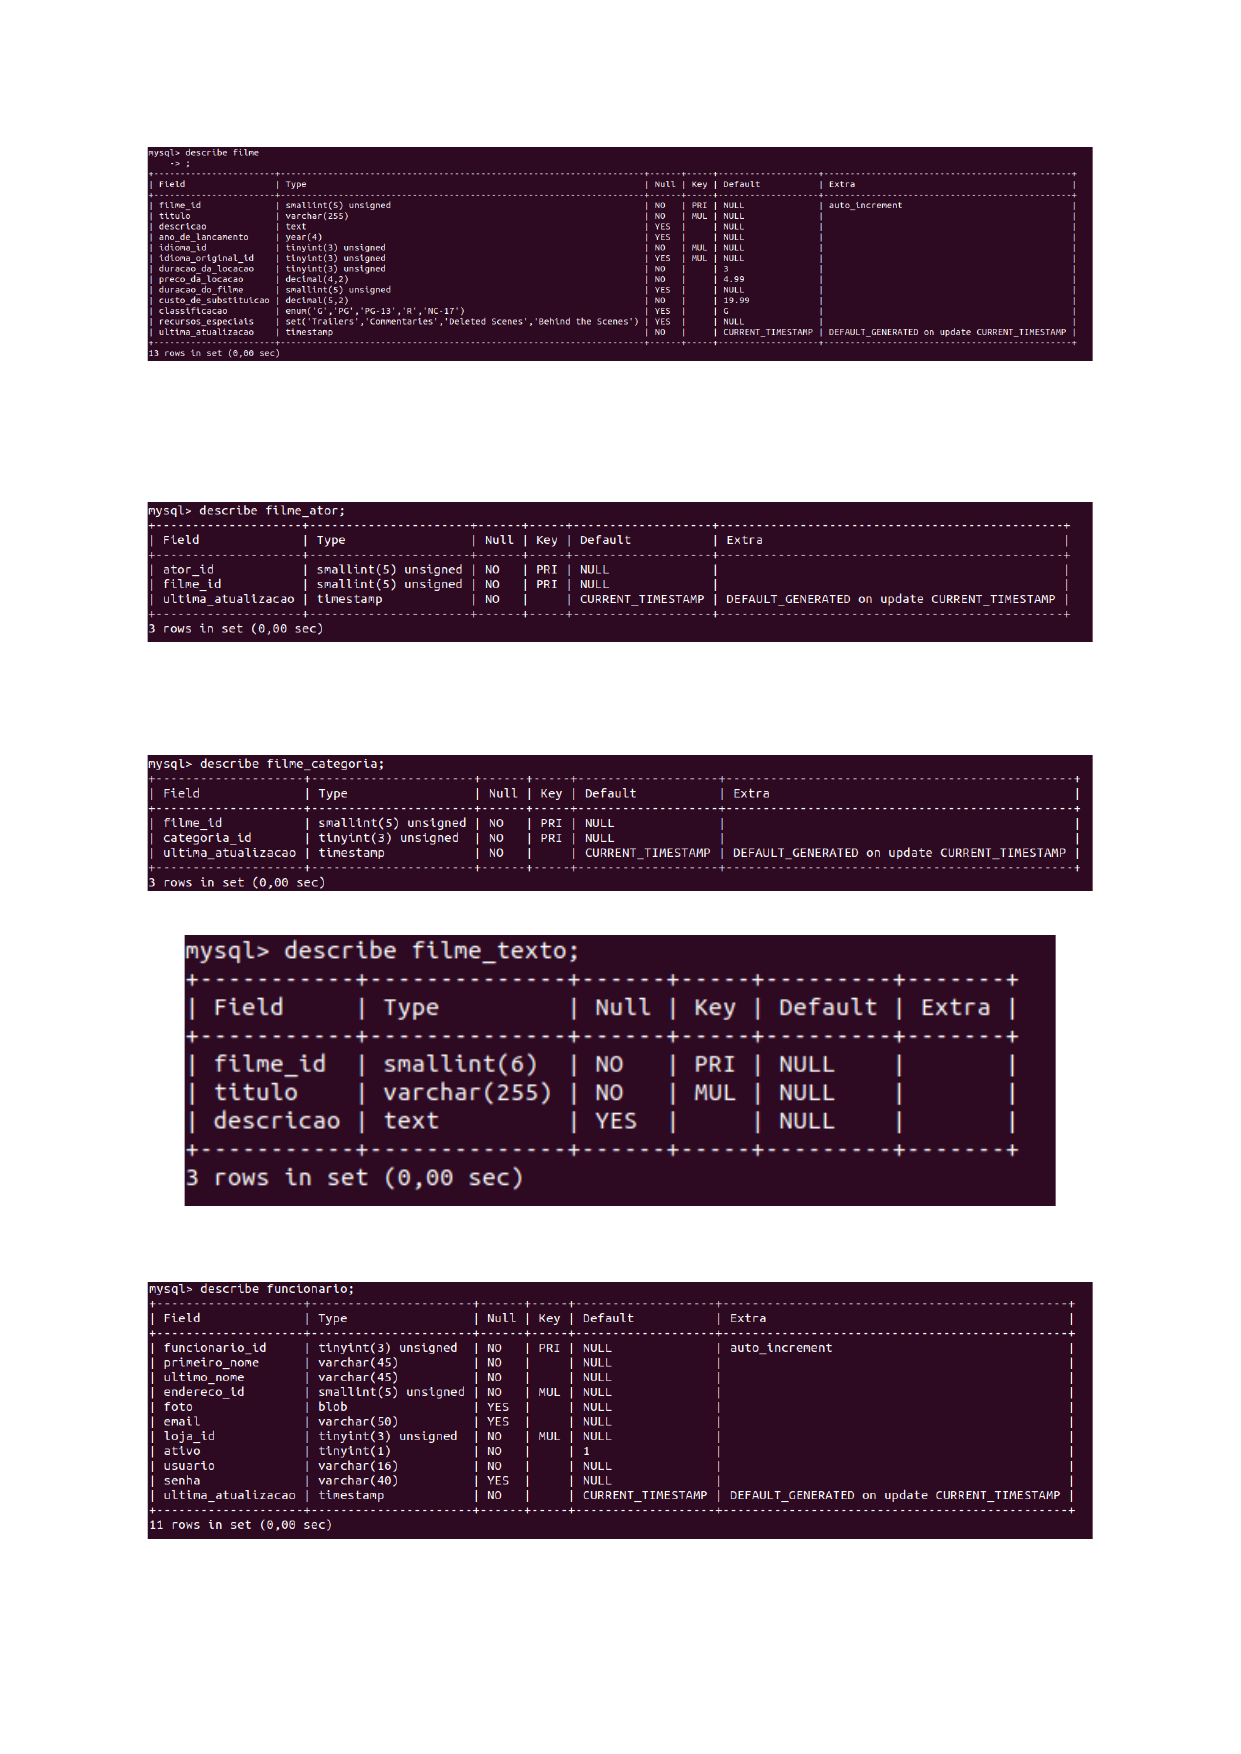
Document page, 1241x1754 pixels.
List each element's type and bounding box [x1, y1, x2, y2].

picture [147, 147, 1093, 361]
picture [147, 502, 1093, 642]
picture [147, 755, 1093, 891]
picture [147, 1282, 1093, 1539]
picture [184, 935, 1056, 1206]
